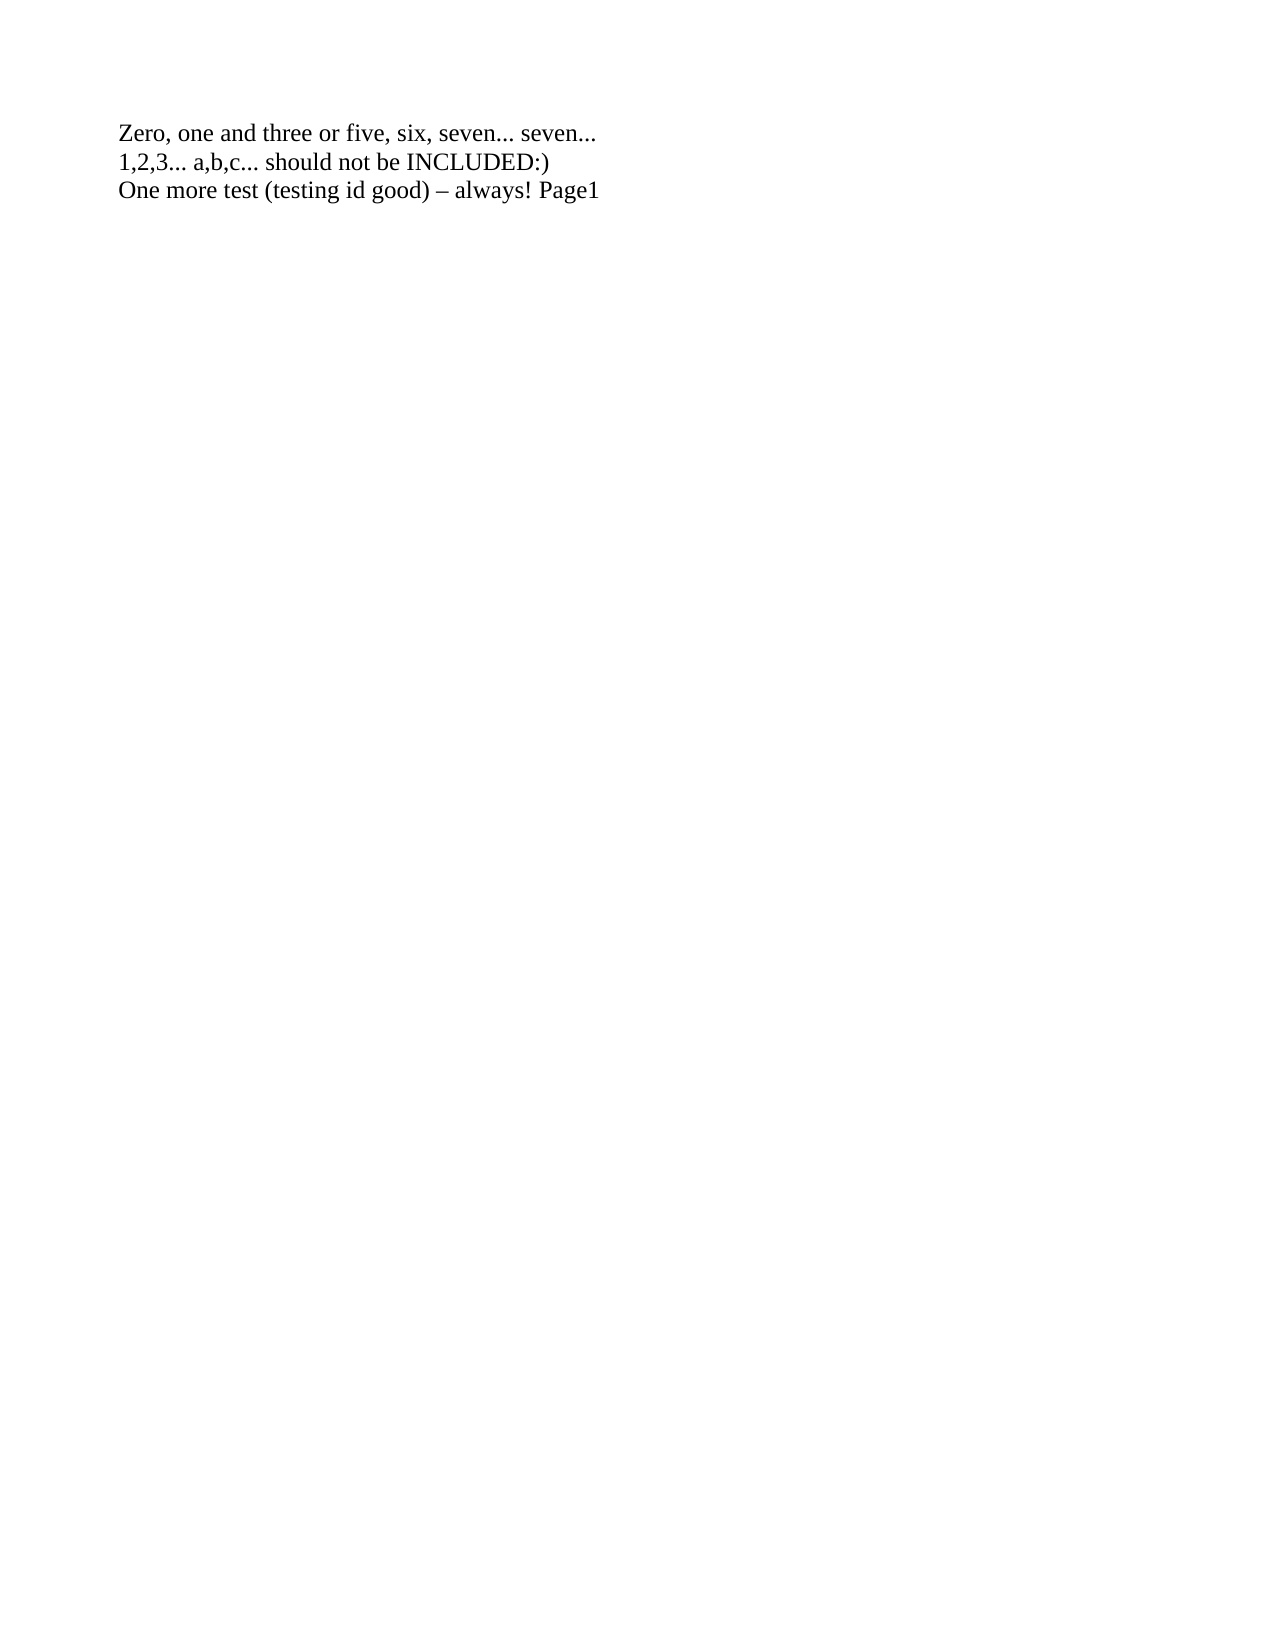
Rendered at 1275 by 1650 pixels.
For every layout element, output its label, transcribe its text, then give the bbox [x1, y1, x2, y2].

text One more test (testing id good) – always! Page1 [118, 176, 1157, 204]
text 1,2,3... a,b,c... should not be INCLUDED:) [118, 147, 1157, 176]
text Zero, one and three or five, six, seven... seven... [118, 118, 1157, 147]
